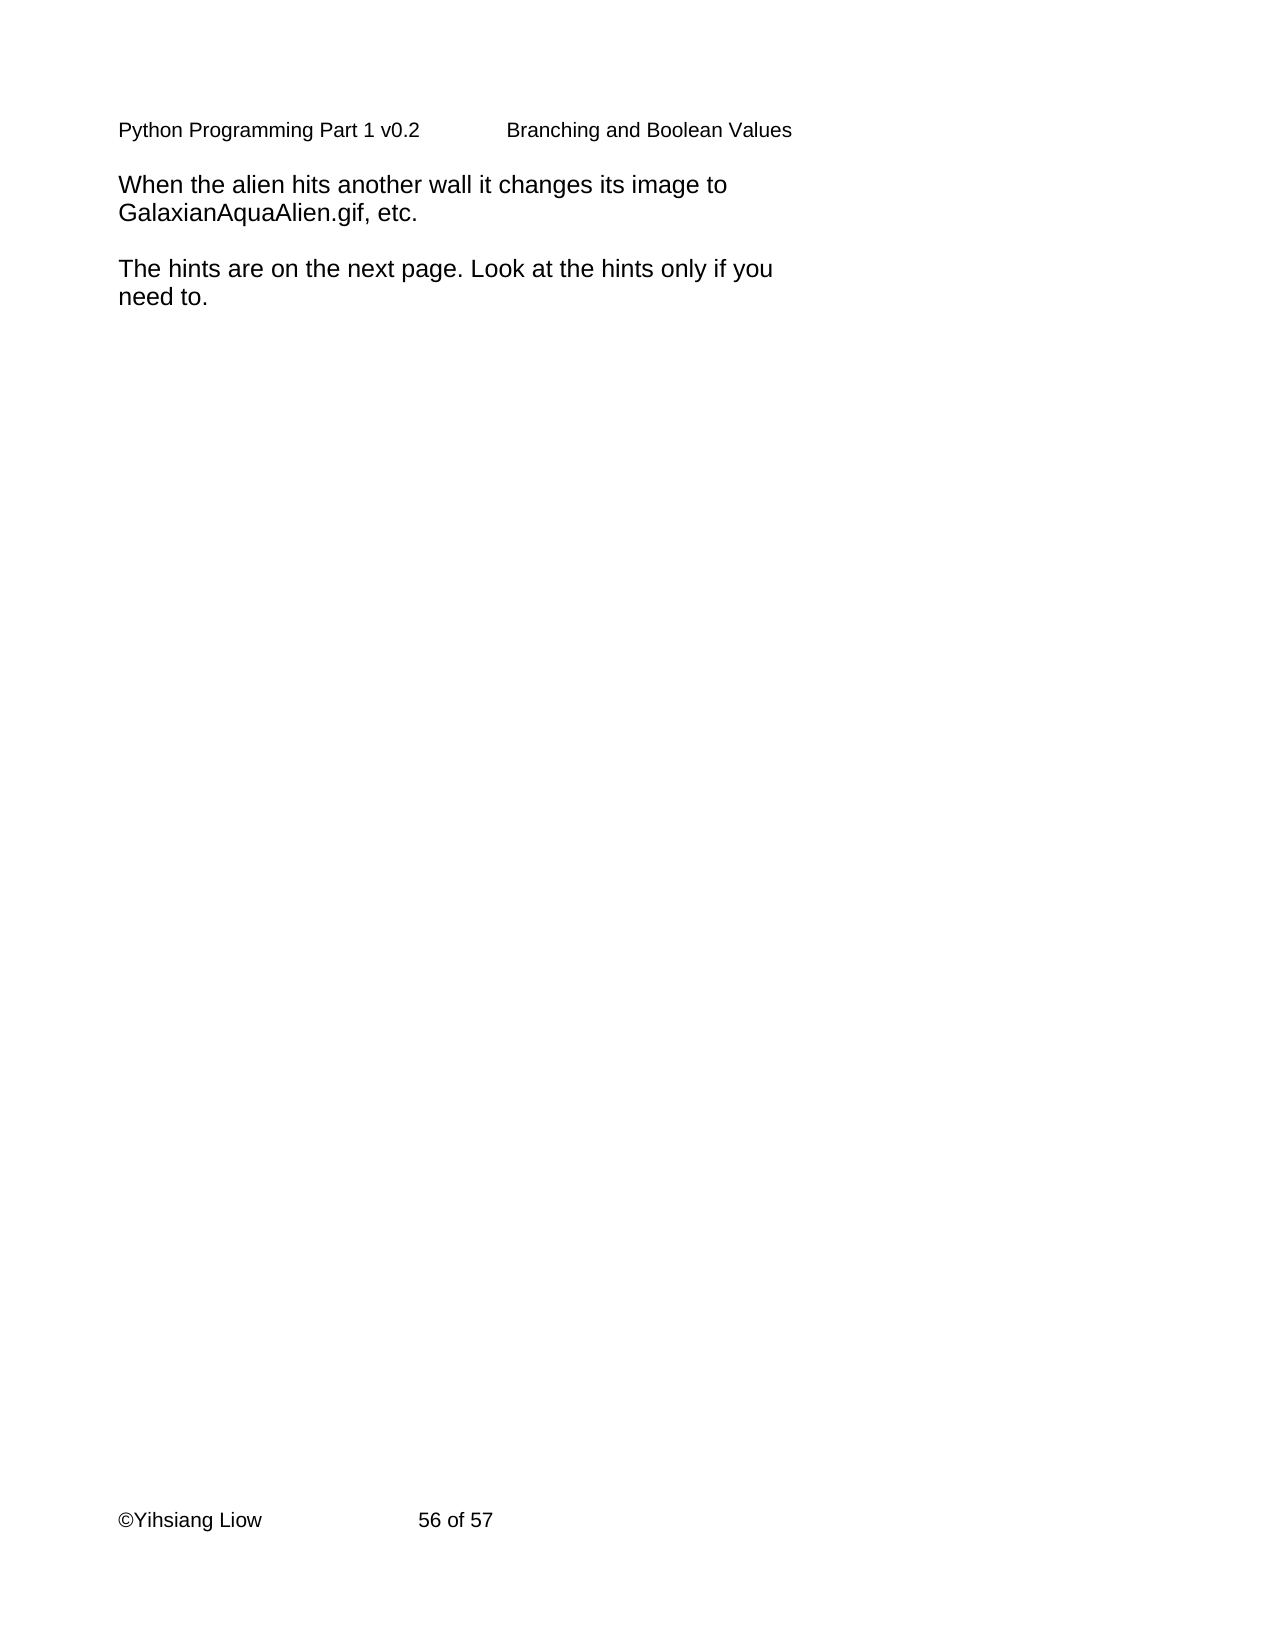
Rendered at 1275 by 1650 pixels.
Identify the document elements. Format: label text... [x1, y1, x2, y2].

text The hints are on the next page. Look at the hints only if you need to. [118, 254, 793, 310]
text When the alien hits another wall it changes its image to GalaxianAquaAlien.gif, etc. [118, 171, 793, 227]
